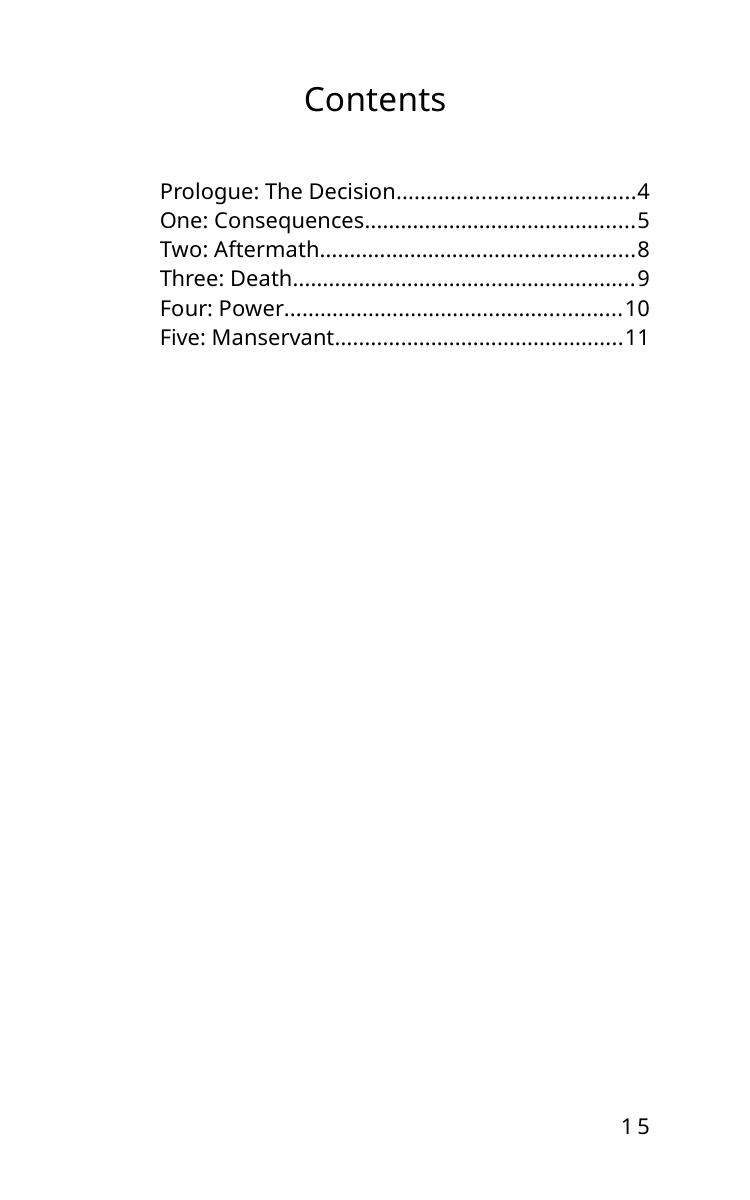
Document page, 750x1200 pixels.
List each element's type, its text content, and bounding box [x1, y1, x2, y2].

text Five: Manservant 11 [159, 322, 649, 351]
text One: Consequences 5 [159, 205, 649, 234]
text Three: Death 9 [159, 263, 649, 293]
text Prologue: The Decision 4 [159, 176, 649, 205]
subtitle Contents [100, 88, 649, 118]
text Four: Power 10 [159, 293, 649, 322]
text Two: Aftermath 8 [159, 234, 649, 263]
